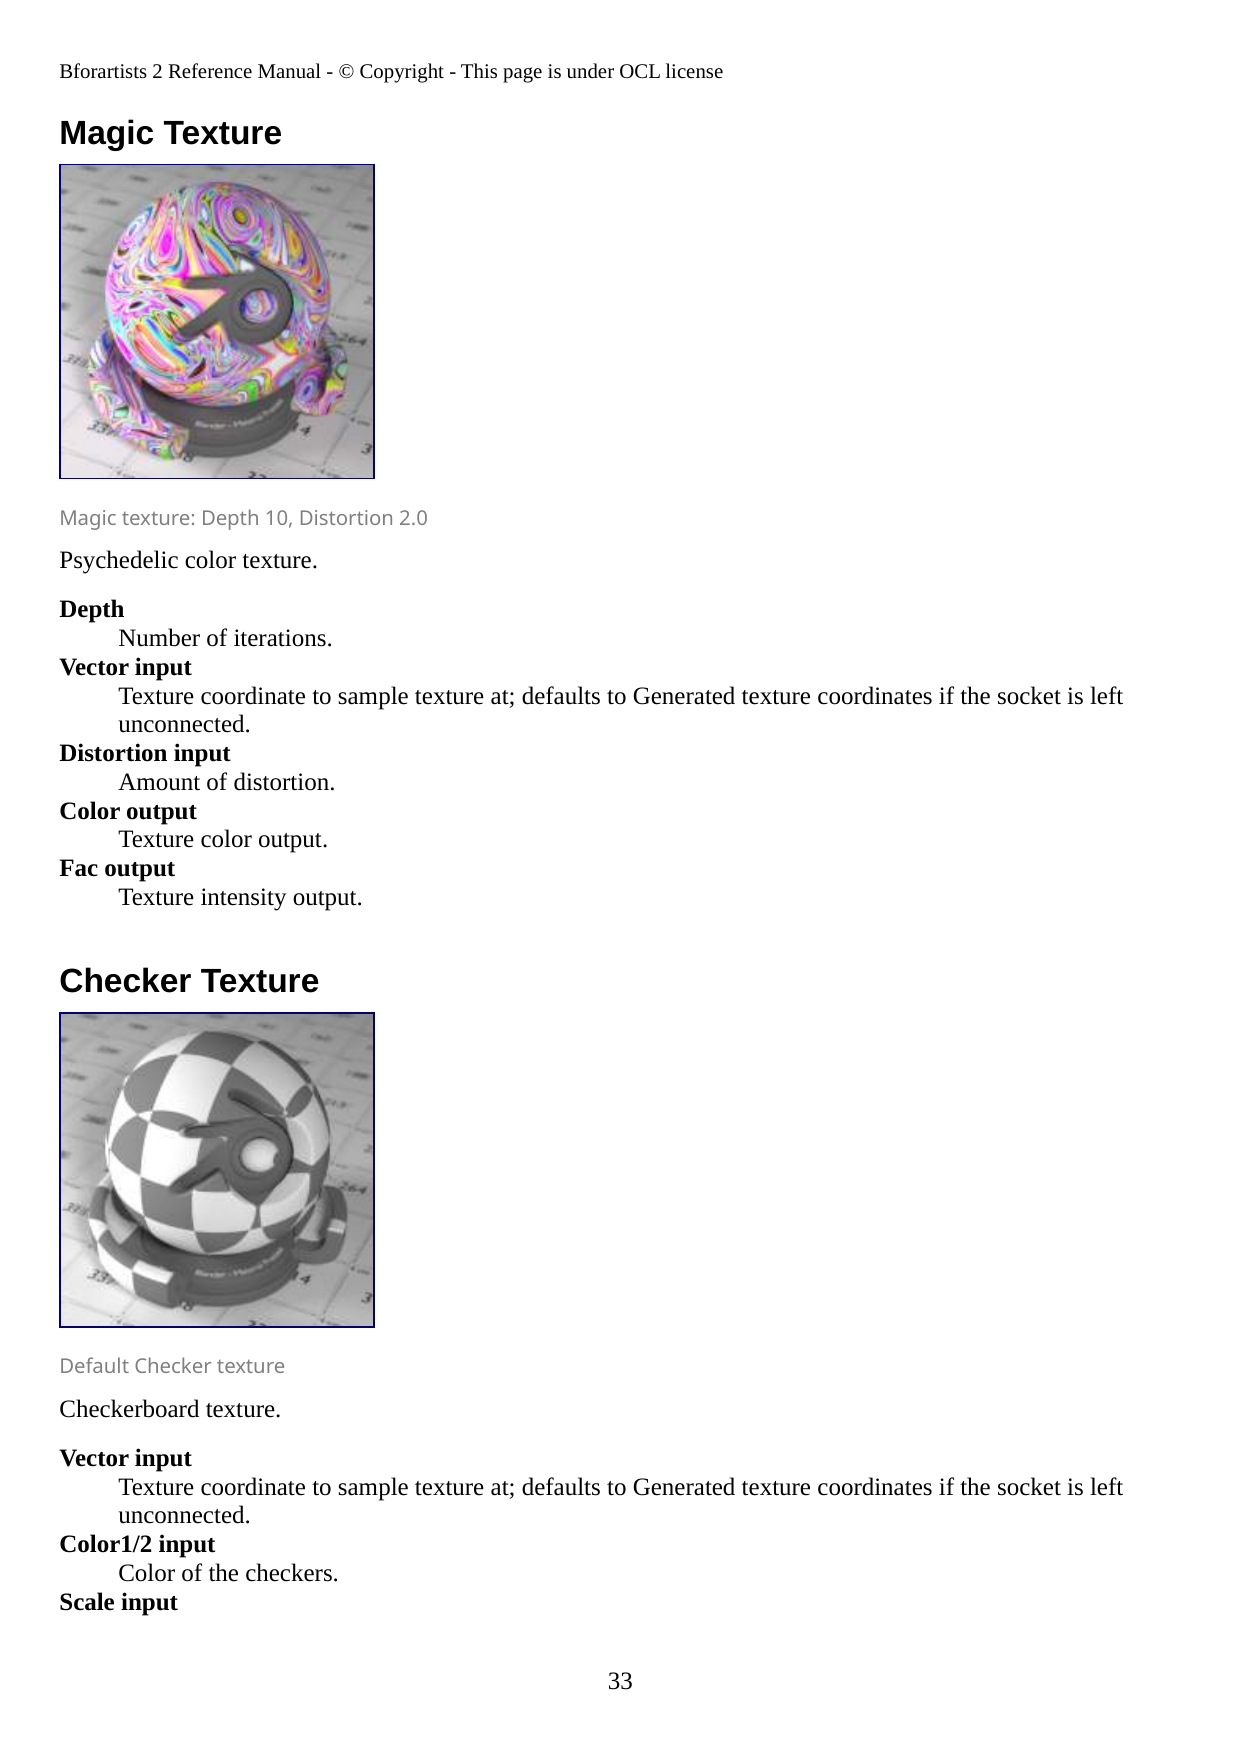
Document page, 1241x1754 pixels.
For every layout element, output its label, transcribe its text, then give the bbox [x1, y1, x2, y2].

subtitle Vector input [59, 652, 1181, 681]
picture [61, 1014, 373, 1326]
subtitle Fac output [59, 853, 1181, 882]
subtitle Checker Texture [59, 961, 1181, 1000]
list Texture color output. [118, 824, 1181, 853]
list Texture intensity output. [118, 882, 1181, 911]
text Magic texture: Depth 10, Distortion 2.0 [59, 500, 1181, 531]
subtitle Magic Texture [59, 113, 1181, 151]
text Default Checker texture [59, 1348, 1181, 1379]
subtitle Vector input [59, 1443, 1181, 1472]
text Psychedelic color texture. [59, 546, 1181, 574]
picture [61, 165, 373, 478]
subtitle Color output [59, 796, 1181, 824]
subtitle Scale input [59, 1587, 1181, 1616]
list Color of the checkers. [118, 1558, 1181, 1587]
list Texture coordinate to sample texture at; defaults to Generated texture coordinates if the socket is left unconnected. [118, 1472, 1181, 1529]
subtitle Color1/2 input [59, 1529, 1181, 1558]
subtitle Depth [59, 594, 1181, 623]
list Number of iterations. [118, 623, 1181, 652]
subtitle Distortion input [59, 738, 1181, 767]
text Checkerboard texture. [59, 1394, 1181, 1423]
list Amount of distortion. [118, 767, 1181, 796]
list Texture coordinate to sample texture at; defaults to Generated texture coordinates if the socket is left unconnected. [118, 681, 1181, 738]
